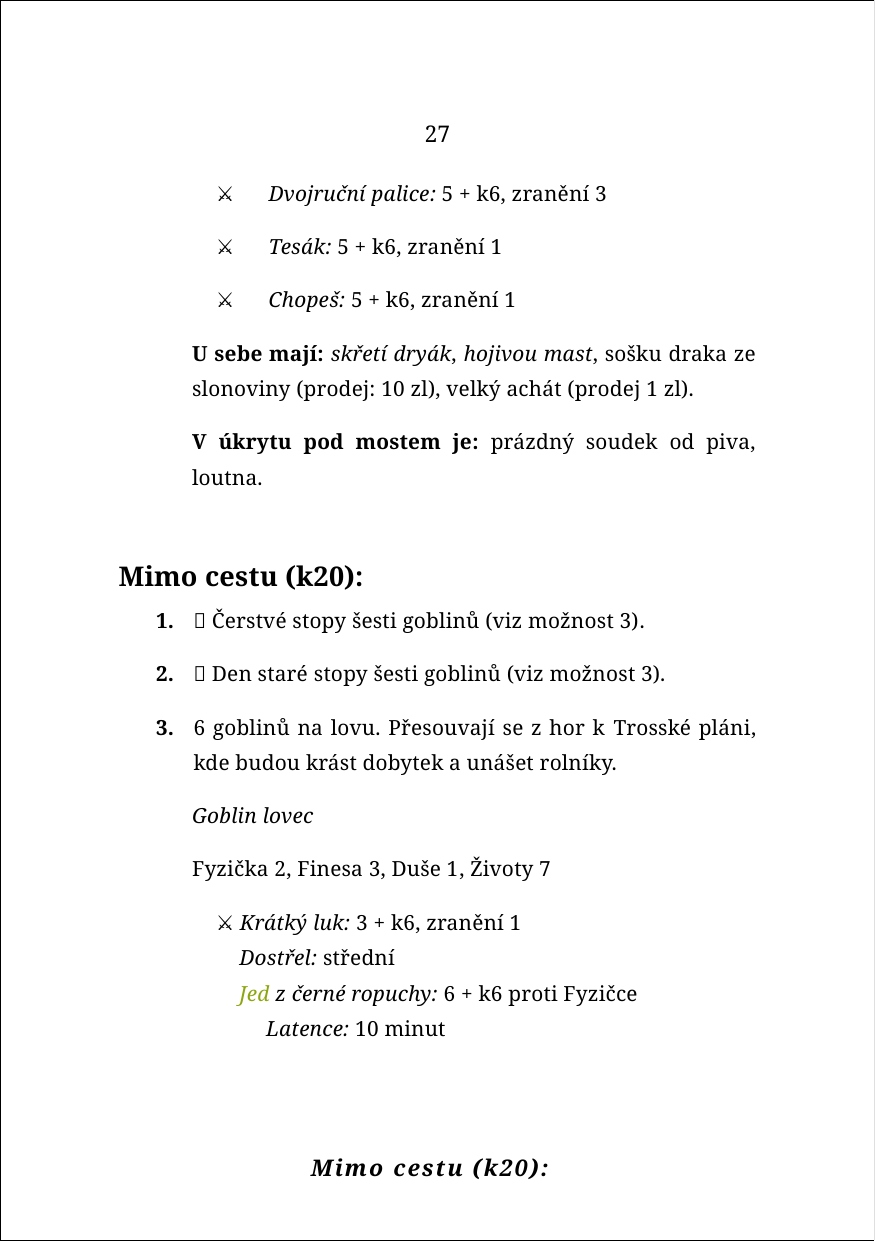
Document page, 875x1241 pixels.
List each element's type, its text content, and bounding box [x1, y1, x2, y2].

list Jed z černé ropuchy: 6 + k6 proti Fyzičce [186, 979, 756, 1007]
list ⚔ Krátký luk: 3 + k6, zranění 1 [162, 908, 756, 936]
list Dostřel: střední [186, 943, 756, 972]
list V úkrytu pod mostem je: prázdný soudek od piva, loutna. [162, 427, 756, 491]
list ⚔ Chopeš: 5 + k6, zranění 1 [162, 285, 756, 314]
list Latence: 10 minut [213, 1014, 756, 1043]
list ⚔ Dvojruční palice: 5 + k6, zranění 3 [162, 179, 756, 207]
list 👣 Čerstvé stopy šesti goblinů (viz možnost 3). [156, 606, 756, 634]
list Goblin lovec [162, 801, 756, 830]
list Fyzička 2, Finesa 3, Duše 1, Životy 7 [162, 854, 756, 883]
subtitle Mimo cestu (k20): [118, 557, 756, 594]
list 6 goblinů na lovu. Přesouvají se z hor k Trosské pláni, kde budou krást dobytek a unášet rolníky. [156, 713, 756, 777]
list U sebe mají: skřetí dryák, hojivou mast, sošku draka ze slonoviny (prodej: 10 zl), velký achát (prodej 1 zl). [162, 339, 756, 403]
list 👣 Den staré stopy šesti goblinů (viz možnost 3). [156, 659, 756, 688]
list ⚔ Tesák: 5 + k6, zranění 1 [162, 232, 756, 261]
